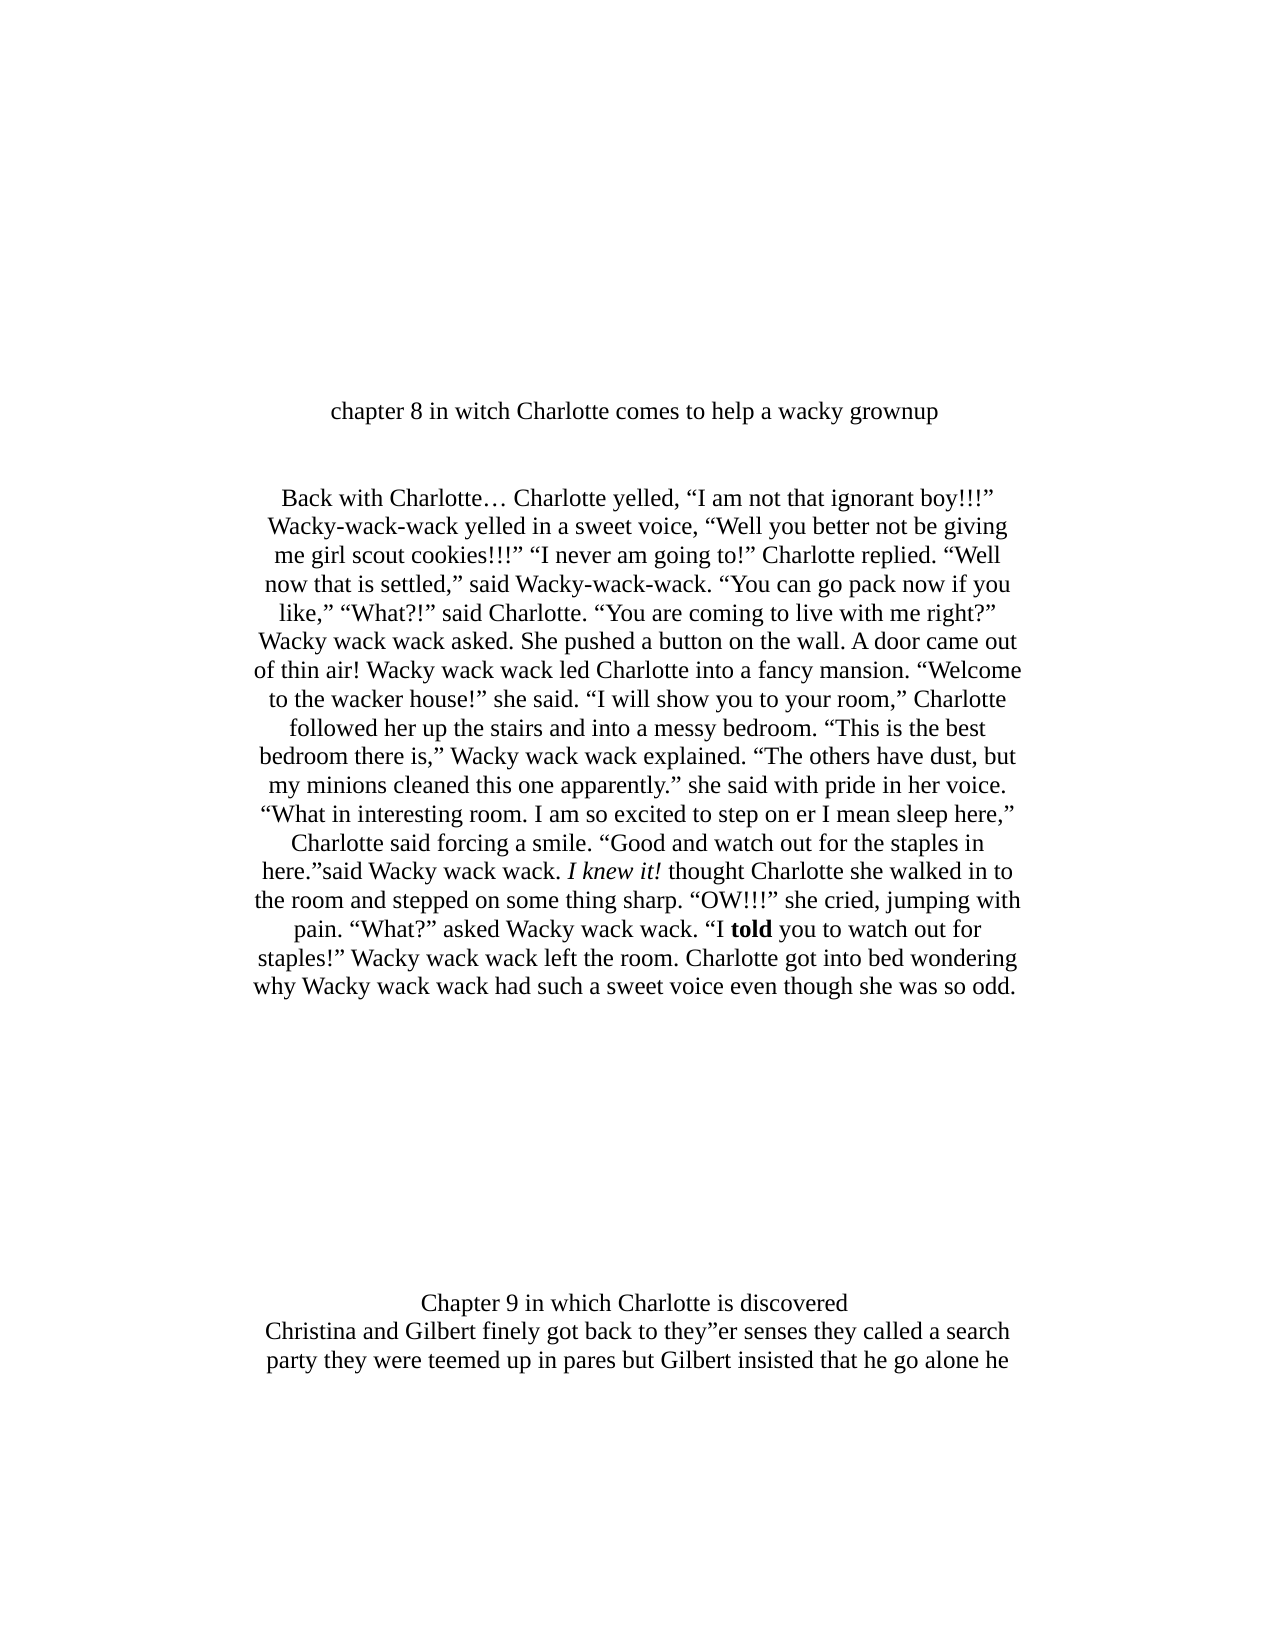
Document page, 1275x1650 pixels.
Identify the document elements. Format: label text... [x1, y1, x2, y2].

text Christina and Gilbert finely got back to they”er senses they called a search party they were teemed up in pares but Gilbert insisted that he go alone he [252, 1316, 1023, 1374]
text Back with Charlotte… Charlotte yelled, “I am not that ignorant boy!!!” Wacky-wack-wack yelled in a sweet voice, “Well you better not be giving me girl scout cookies!!!” “I never am going to!” Charlotte replied. “Well now that is settled,” said Wacky-wack-wack. “You can go pack now if you like,” “What?!” said Charlotte. “You are coming to live with me right?” Wacky wack wack asked. She pushed a button on the wall. A door came out of thin air! Wacky wack wack led Charlotte into a fancy mansion. “Welcome to the wacker house!” she said. “I will show you to your room,” Charlotte followed her up the stairs and into a messy bedroom. “This is the best bedroom there is,” Wacky wack wack explained. “The others have dust, but my minions cleaned this one apparently.” she said with pride in her voice. “What in interesting room. I am so excited to step on er I mean sleep here,” Charlotte said forcing a smile. “Good and watch out for the staples in here.”said Wacky wack wack. I knew it! thought Charlotte she walked in to the room and stepped on some thing sharp. “OW!!!” she cried, jumping with pain. “What?” asked Wacky wack wack. “I told you to watch out for staples!” Wacky wack wack left the room. Charlotte got into bed wondering why Wacky wack wack had such a sweet voice even though she was so odd. [252, 483, 1023, 1000]
text chapter 8 in witch Charlotte comes to help a wacky grownup [252, 396, 1023, 425]
text Chapter 9 in which Charlotte is discovered [252, 1288, 1023, 1316]
